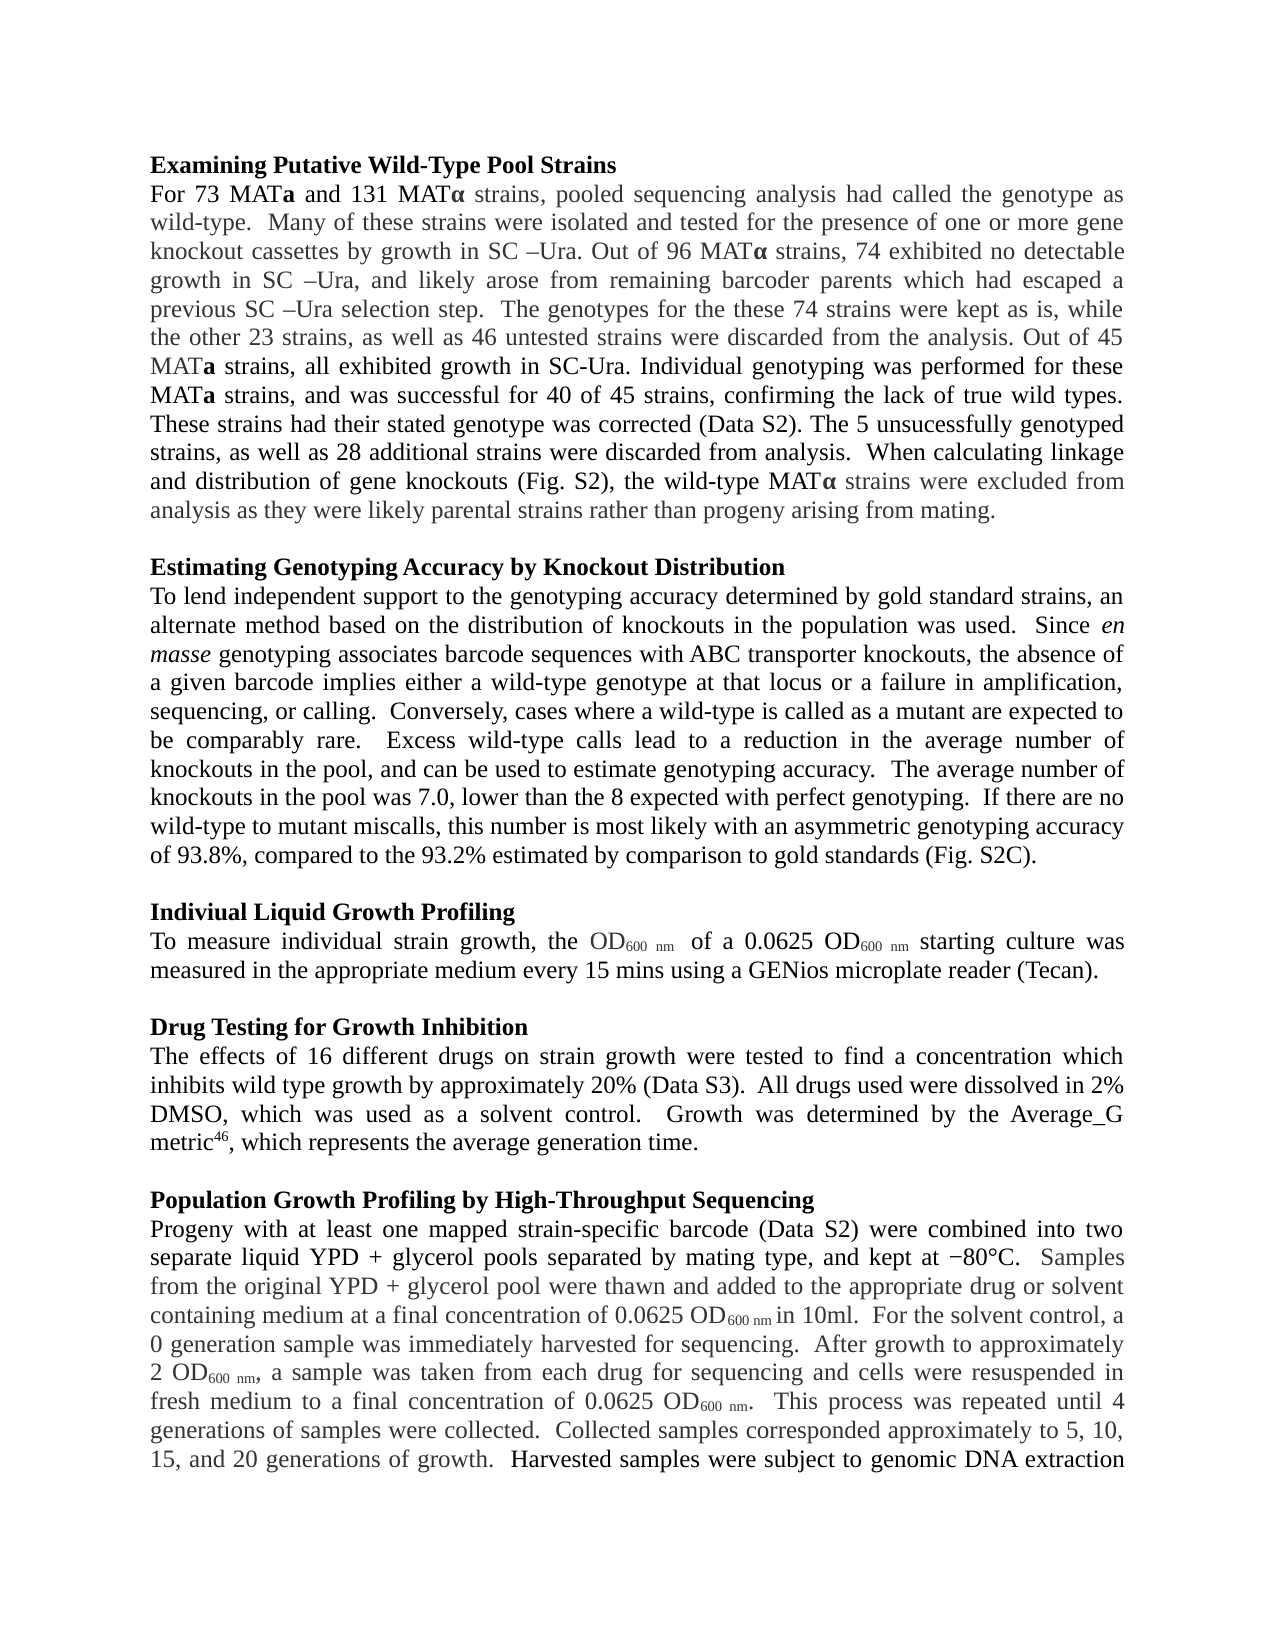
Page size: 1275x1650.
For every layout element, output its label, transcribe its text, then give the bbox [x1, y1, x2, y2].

subtitle Examining Putative Wild-Type Pool Strains [150, 150, 1125, 179]
text Progeny with at least one mapped strain-specific barcode (Data S2) were combined into two separate liquid YPD + glycerol pools separated by mating type, and kept at −80°C. Samples from the original YPD + glycerol pool were thawn and added to the appropriate drug or solvent containing medium at a final concentration of 0.0625 OD600 nm in 10ml. For the solvent control, a 0 generation sample was immediately harvested for sequencing. After growth to approximately 2 OD600 nm, a sample was taken from each drug for sequencing and cells were resuspended in fresh medium to a final concentration of 0.0625 OD600 nm. This process was repeated until 4 generations of samples were collected. Collected samples corresponded approximately to 5, 10, 15, and 20 generations of growth. Harvested samples were subject to genomic DNA extraction [150, 1214, 1125, 1472]
text For 73 MATa and 131 MATα strains, pooled sequencing analysis had called the genotype as wild-type. Many of these strains were isolated and tested for the presence of one or more gene knockout cassettes by growth in SC –Ura. Out of 96 MATα strains, 74 exhibited no detectable growth in SC –Ura, and likely arose from remaining barcoder parents which had escaped a previous SC –Ura selection step. The genotypes for the these 74 strains were kept as is, while the other 23 strains, as well as 46 untested strains were discarded from the analysis. Out of 45 MATa strains, all exhibited growth in SC-Ura. Individual genotyping was performed for these MATa strains, and was successful for 40 of 45 strains, confirming the lack of true wild types. These strains had their stated genotype was corrected (Data S2). The 5 unsucessfully genotyped strains, as well as 28 additional strains were discarded from analysis. When calculating linkage and distribution of gene knockouts (Fig. S2), the wild-type MATα strains were excluded from analysis as they were likely parental strains rather than progeny arising from mating. [150, 179, 1125, 524]
text To measure individual strain growth, the OD600 nm of a 0.0625 OD600 nm starting culture was measured in the appropriate medium every 15 mins using a GENios microplate reader (Tecan). [150, 926, 1125, 984]
subtitle Estimating Genotyping Accuracy by Knockout Distribution [150, 552, 1125, 581]
text The effects of 16 different drugs on strain growth were tested to find a concentration which inhibits wild type growth by approximately 20% (Data S3). All drugs used were dissolved in 2% DMSO, which was used as a solvent control. Growth was determined by the Average_G metric46, which represents the average generation time. [150, 1041, 1125, 1156]
text To lend independent support to the genotyping accuracy determined by gold standard strains, an alternate method based on the distribution of knockouts in the population was used. Since en masse genotyping associates barcode sequences with ABC transporter knockouts, the absence of a given barcode implies either a wild-type genotype at that locus or a failure in amplification, sequencing, or calling. Conversely, cases where a wild-type is called as a mutant are expected to be comparably rare. Excess wild-type calls lead to a reduction in the average number of knockouts in the pool, and can be used to estimate genotyping accuracy. The average number of knockouts in the pool was 7.0, lower than the 8 expected with perfect genotyping. If there are no wild-type to mutant miscalls, this number is most likely with an asymmetric genotyping accuracy of 93.8%, compared to the 93.2% estimated by comparison to gold standards (Fig. S2C). [150, 581, 1125, 869]
subtitle Drug Testing for Growth Inhibition [150, 1012, 1125, 1041]
subtitle Population Growth Profiling by High-Throughput Sequencing [150, 1185, 1125, 1214]
subtitle Indiviual Liquid Growth Profiling [150, 897, 1125, 926]
